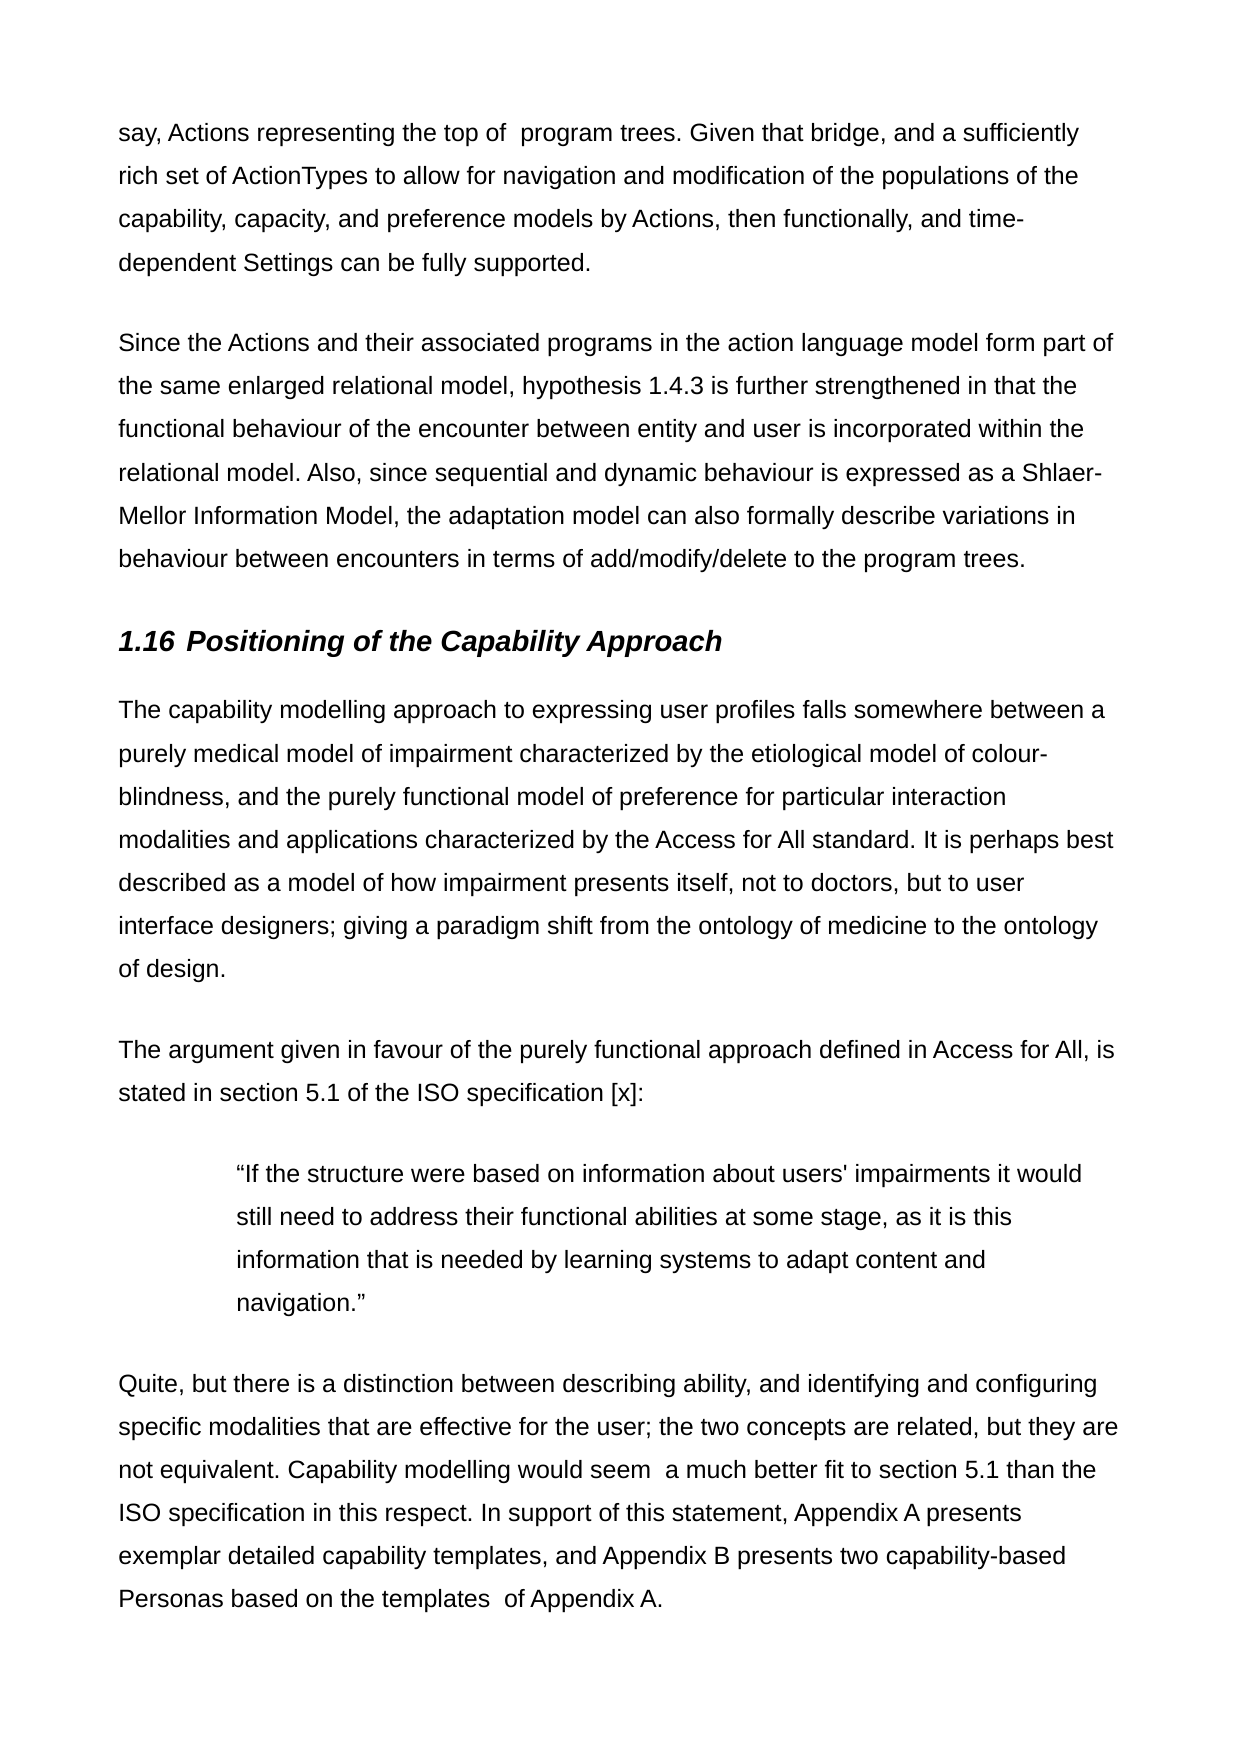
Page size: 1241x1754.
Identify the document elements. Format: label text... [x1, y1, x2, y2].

text The argument given in favour of the purely functional approach defined in Access for All, is stated in section 5.1 of the ISO specification [x]: [118, 1035, 1122, 1107]
text Since the Actions and their associated programs in the action language model form part of the same enlarged relational model, hypothesis 1.4.3 is further strengthened in that the functional behaviour of the encounter between entity and user is incorporated within the relational model. Also, since sequential and dynamic behaviour is expressed as a Shlaer-Mellor Information Model, the adaptation model can also formally describe variations in behaviour between encounters in terms of add/modify/delete to the program trees. [118, 328, 1122, 572]
subtitle Positioning of the Capability Approach [118, 624, 1122, 658]
text say, Actions representing the top of program trees. Given that bridge, and a sufficiently rich set of ActionTypes to allow for navigation and modification of the populations of the capability, capacity, and preference models by Actions, then functionally, and time-dependent Settings can be fully supported. [118, 118, 1122, 276]
text “If the structure were based on information about users' impairments it would still need to address their functional abilities at some stage, as it is this information that is needed by learning systems to adapt content and navigation.” [236, 1158, 1122, 1317]
text Quite, but there is a distinction between describing ability, and identifying and configuring specific modalities that are effective for the user; the two concepts are related, but they are not equivalent. Capability modelling would seem a much better fit to section 5.1 than the ISO specification in this respect. In support of this statement, Appendix A presents exemplar detailed capability templates, and Appendix B presents two capability-based Personas based on the templates of Appendix A. [118, 1368, 1122, 1613]
text The capability modelling approach to expressing user profiles falls somewhere between a purely medical model of impairment characterized by the etiological model of colour-blindness, and the purely functional model of preference for particular interaction modalities and applications characterized by the Access for All standard. It is perhaps best described as a model of how impairment presents itself, not to doctors, but to user interface designers; giving a paradigm shift from the ontology of medicine to the ontology of design. [118, 695, 1122, 983]
